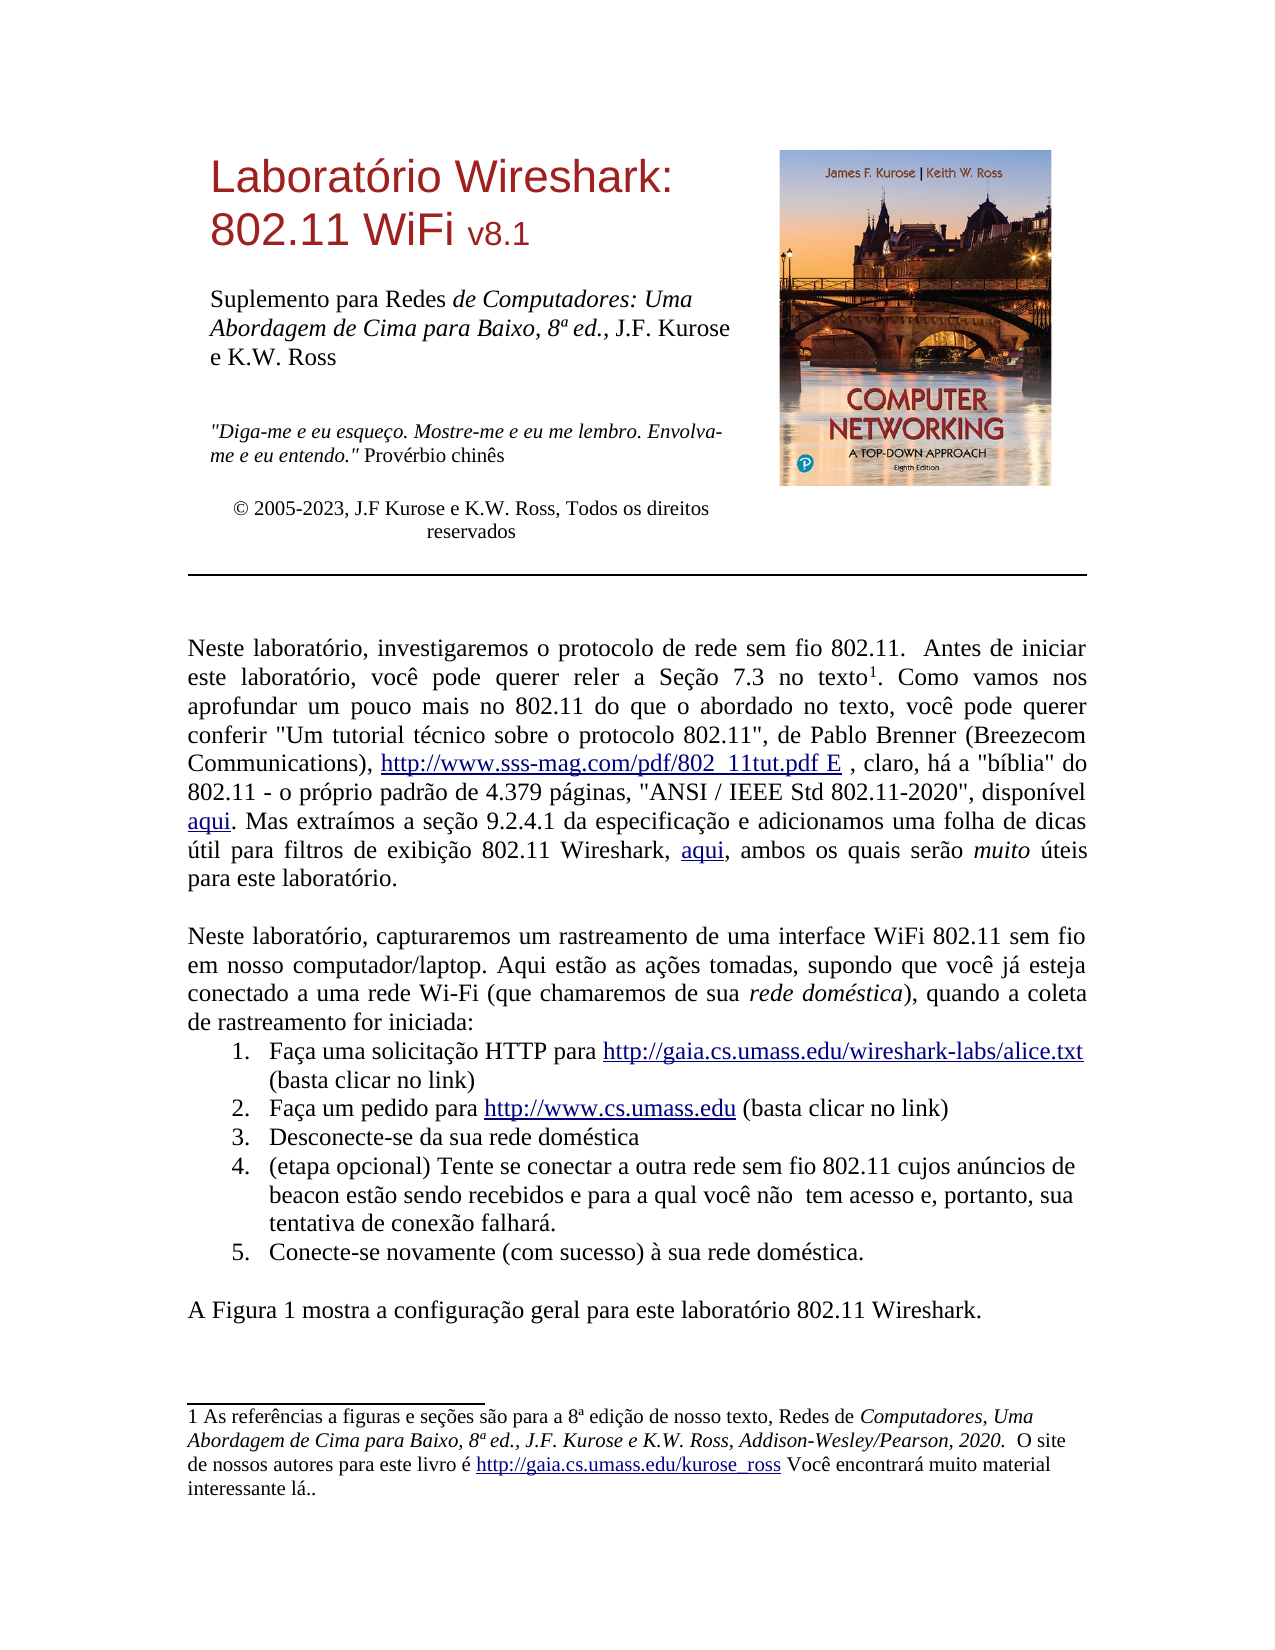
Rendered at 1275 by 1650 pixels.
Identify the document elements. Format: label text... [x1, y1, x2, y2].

text A Figura 1 mostra a configuração geral para este laboratório 802.11 Wireshark. [187, 1295, 1087, 1323]
list Conecte-se novamente (com sucesso) à sua rede doméstica. [231, 1237, 1087, 1266]
list Faça uma solicitação HTTP para http://gaia.cs.umass.edu/wireshark-labs/alice.txt (basta clicar no link) [231, 1036, 1087, 1093]
text Neste laboratório, investigaremos o protocolo de rede sem fio 802.11. Antes de iniciar este laboratório, você pode querer reler a Seção 7.3 no texto. Como vamos nos aprofundar um pouco mais no 802.11 do que o abordado no texto, você pode querer conferir "Um tutorial técnico sobre o protocolo 802.11", de Pablo Brenner (Breezecom Communications), http://www.sss-mag.com/pdf/802_11tut.pdf E , claro, há a "bíblia" do 802.11 - o próprio padrão de 4.379 páginas, "ANSI / IEEE Std 802.11-2020", disponível aqui. Mas extraímos a seção 9.2.4.1 da especificação e adicionamos uma folha de dicas útil para filtros de exibição 802.11 Wireshark, aqui, ambos os quais serão muito úteis para este laboratório. [187, 633, 1087, 892]
list Desconecte-se da sua rede doméstica [231, 1122, 1087, 1151]
table_header Laboratório Wireshark: 802.11 WiFi v8.1 Suplemento para Redes de Computadores: Uma Abordagem de Cima para Baixo, 8ª ed., J.F. Kurose e K.W. Ross "Diga-me e eu esqueço. Mostre-me e eu me lembro. Envolva-me e eu entendo." Provérbio chinês © 2005-2023, J.F Kurose e K.W. Ross, Todos os direitos reservados [199, 150, 743, 543]
table_header [744, 150, 1087, 543]
text Neste laboratório, capturaremos um rastreamento de uma interface WiFi 802.11 sem fio em nosso computador/laptop. Aqui estão as ações tomadas, supondo que você já esteja conectado a uma rede Wi-Fi (que chamaremos de sua rede doméstica), quando a coleta de rastreamento for iniciada: [187, 921, 1087, 1036]
list (etapa opcional) Tente se conectar a outra rede sem fio 802.11 cujos anúncios de beacon estão sendo recebidos e para a qual você não tem acesso e, portanto, sua tentativa de conexão falhará. [231, 1151, 1087, 1237]
list Faça um pedido para http://www.cs.umass.edu (basta clicar no link) [231, 1093, 1087, 1122]
text As referências a figuras e seções são para a 8ª edição de nosso texto, Redes de Computadores, Uma Abordagem de Cima para Baixo, 8ª ed., J.F. Kurose e K.W. Ross, Addison-Wesley/Pearson, 2020. O site de nossos autores para este livro é http://gaia.cs.umass.edu/kurose_ross Você encontrará muito material interessante lá.. [187, 1404, 1087, 1500]
